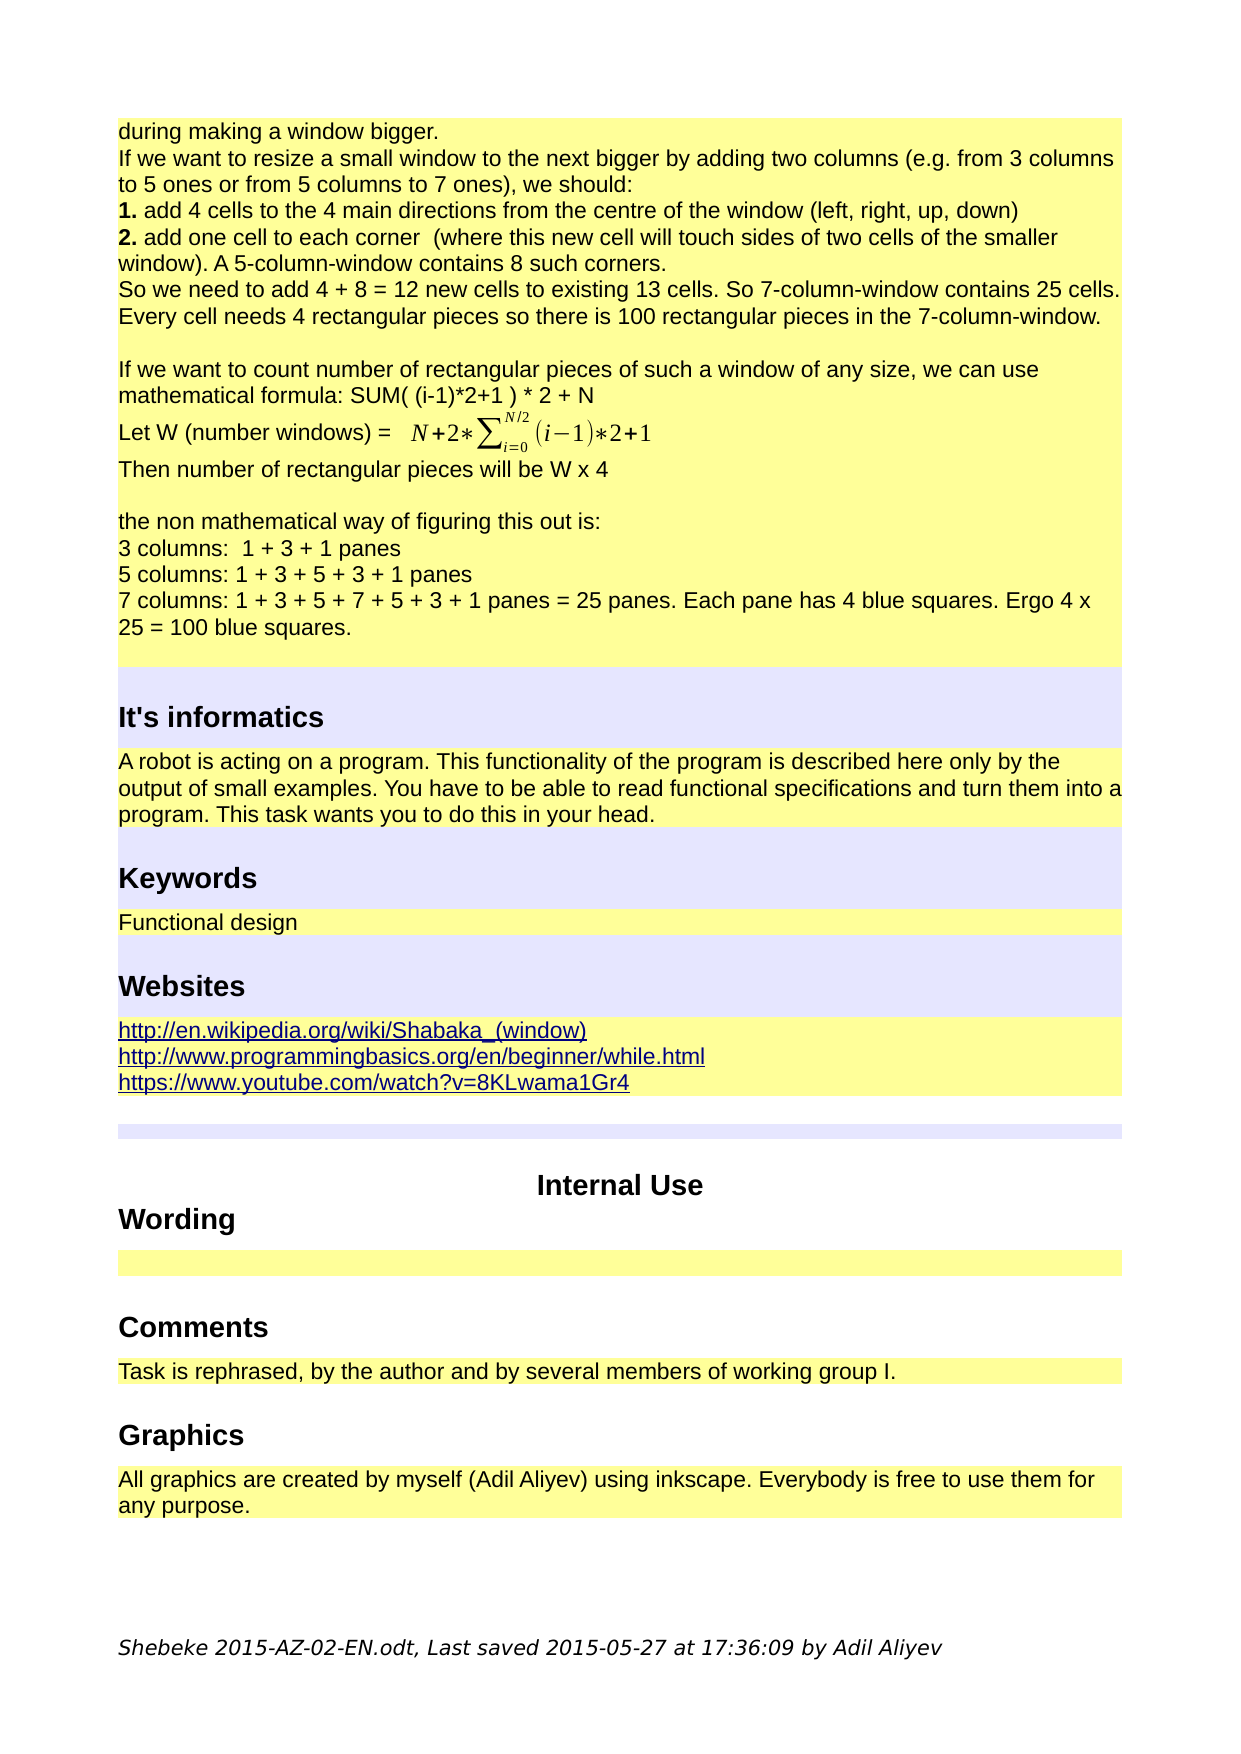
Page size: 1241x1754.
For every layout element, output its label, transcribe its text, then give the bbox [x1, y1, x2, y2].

text Then number of rectangular pieces will be W x 4 [118, 456, 1122, 482]
text http://www.programmingbasics.org/en/beginner/while.html [118, 1043, 1122, 1069]
text the non mathematical way of figuring this out is: [118, 508, 1122, 535]
subtitle Comments [118, 1310, 1122, 1343]
text 3 columns: 1 + 3 + 1 panes [118, 535, 1122, 561]
text https://www.youtube.com/watch?v=8KLwama1Gr4 [118, 1069, 1122, 1096]
text If we want to count number of rectangular pieces of such a window of any size, we can use mathematical formula: SUM( (i-1)*2+1 ) * 2 + N [118, 356, 1122, 408]
subtitle Keywords [118, 861, 1122, 894]
text Functional design [118, 909, 1122, 935]
text 5 columns: 1 + 3 + 5 + 3 + 1 panes [118, 561, 1122, 587]
subtitle Internal Use [118, 1168, 1122, 1202]
subtitle Websites [118, 969, 1122, 1002]
text 2. add one cell to each corner (where this new cell will touch sides of two cells of the smaller window). A 5-column-window contains 8 such corners. [118, 223, 1122, 276]
text Every cell needs 4 rectangular pieces so there is 100 rectangular pieces in the 7-column-window. [118, 303, 1122, 329]
subtitle It's informatics [118, 700, 1122, 734]
text http://en.wikipedia.org/wiki/Shabaka_(window) [118, 1017, 1122, 1043]
text All graphics are created by myself (Adil Aliyev) using inkscape. Everybody is free to use them for any purpose. [118, 1466, 1122, 1518]
subtitle Wording [118, 1202, 1122, 1235]
text A robot is acting on a program. This functionality of the program is described here only by the output of small examples. You have to be able to read functional specifications and turn them into a program. This task wants you to do this in your head. [118, 748, 1122, 827]
text 7 columns: 1 + 3 + 5 + 7 + 5 + 3 + 1 panes = 25 panes. Each pane has 4 blue squares. Ergo 4 x 25 = 100 blue squares. [118, 587, 1122, 640]
text Let W (number windows) = [118, 408, 1122, 456]
subtitle Graphics [118, 1418, 1122, 1451]
text during making a window bigger. [118, 118, 1122, 144]
text Task is rephrased, by the author and by several members of working group I. [118, 1358, 1122, 1384]
text So we need to add 4 + 8 = 12 new cells to existing 13 cells. So 7-column-window contains 25 cells. [118, 276, 1122, 303]
text If we want to resize a small window to the next bigger by adding two columns (e.g. from 3 columns to 5 ones or from 5 columns to 7 ones), we should: [118, 144, 1122, 197]
text 1. add 4 cells to the 4 main directions from the centre of the window (left, right, up, down) [118, 197, 1122, 223]
